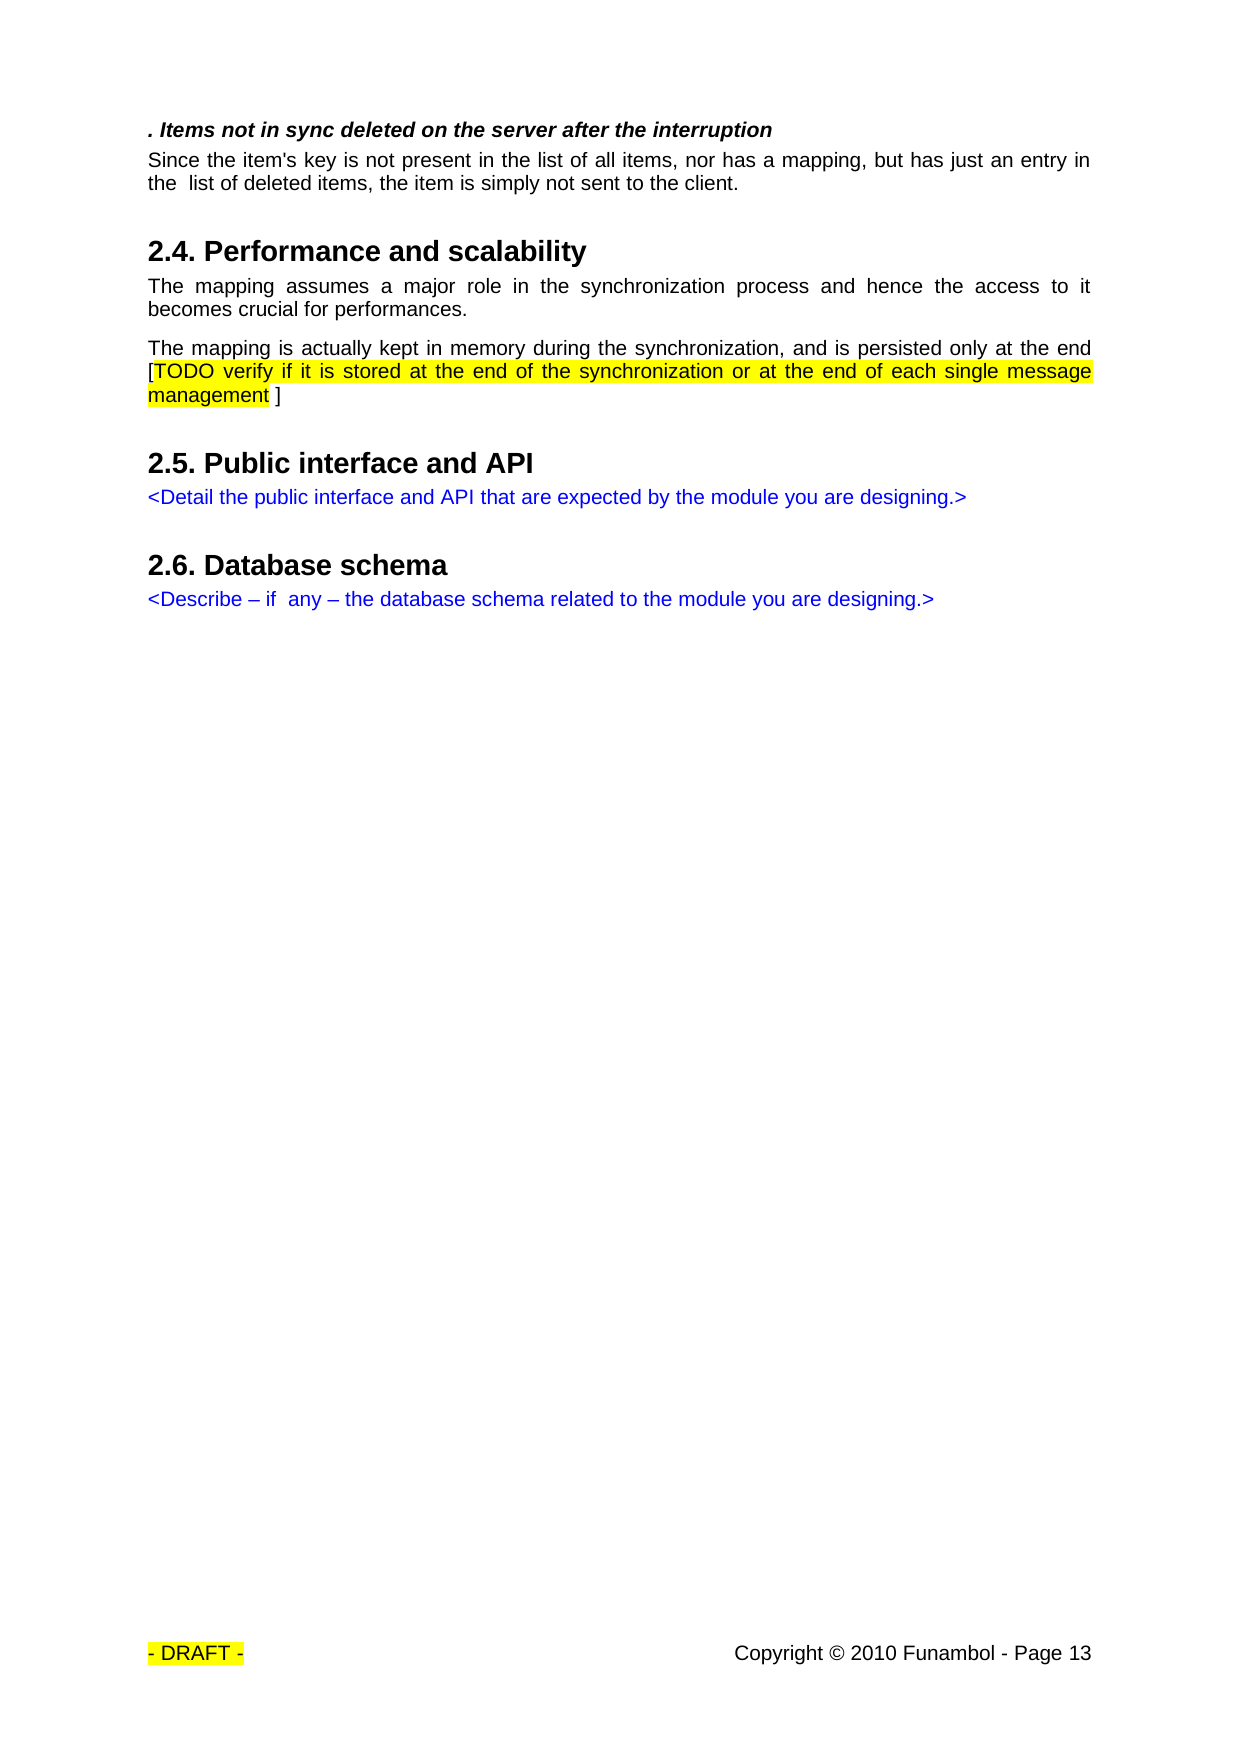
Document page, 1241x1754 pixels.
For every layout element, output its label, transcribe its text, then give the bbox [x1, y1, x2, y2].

text <Detail the public interface and API that are expected by the module you are designing.> [148, 486, 1093, 509]
text The mapping assumes a major role in the synchronization process and hence the access to it becomes crucial for performances. [148, 274, 1093, 321]
text The mapping is actually kept in memory during the synchronization, and is persisted only at the end [TODO verify if it is stored at the end of the synchronization or at the end of each single message management ] [148, 336, 1093, 407]
text Since the item's key is not present in the list of all items, nor has a mapping, but has just an entry in the list of deleted items, the item is simply not sent to the client. [148, 148, 1093, 195]
subtitle Performance and scalability [148, 235, 1093, 268]
subtitle Public interface and API [148, 447, 1093, 479]
subtitle Database schema [148, 549, 1093, 582]
subtitle Items not in sync deleted on the server after the interruption [148, 118, 1093, 142]
text <Describe – if any – the database schema related to the module you are designing.> [148, 588, 1093, 611]
